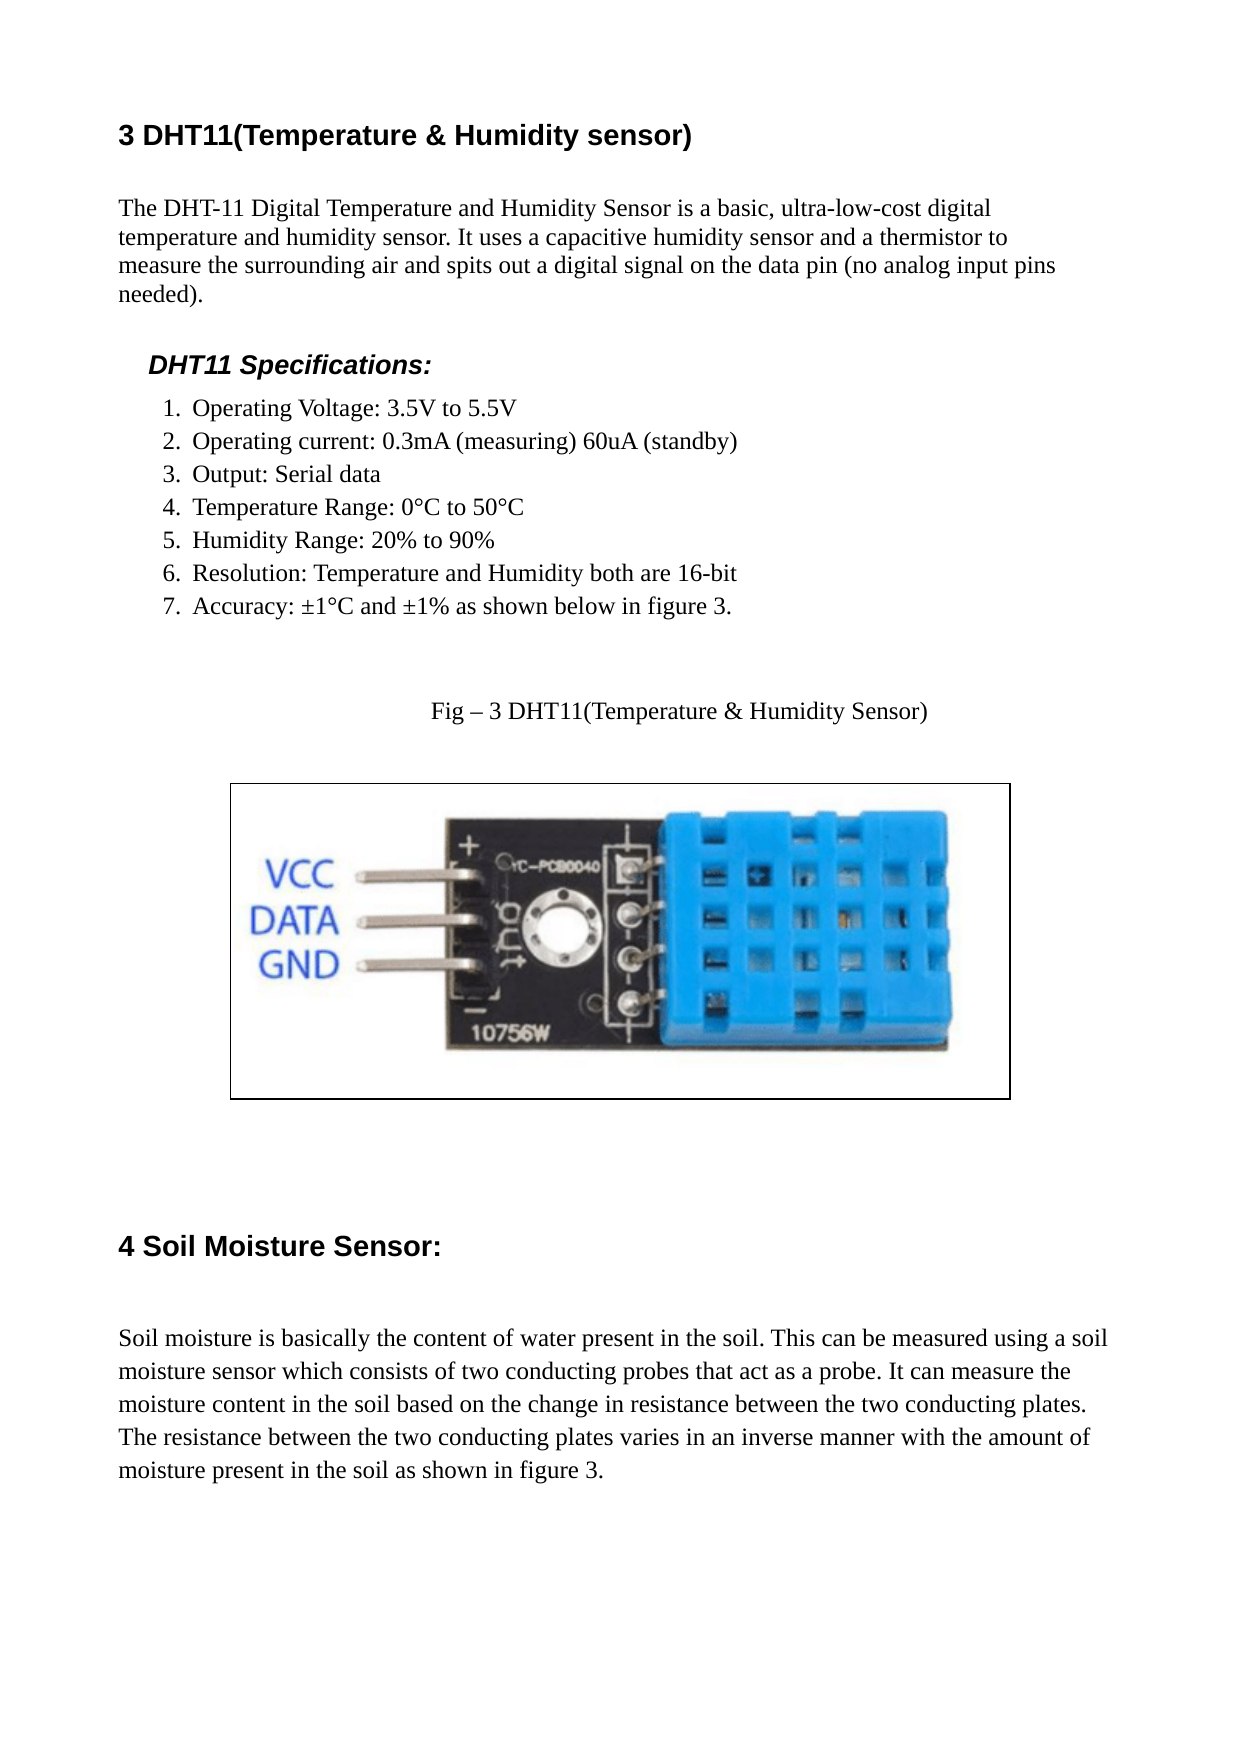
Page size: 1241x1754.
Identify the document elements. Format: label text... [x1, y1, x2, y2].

list Temperature Range: 0°C to 50°C [162, 492, 1122, 521]
subtitle 3 DHT11(Temperature & Humidity sensor) [118, 118, 1122, 152]
list Output: Serial data [162, 459, 1122, 488]
subtitle DHT11 Specifications: [118, 349, 1122, 380]
subtitle 4 Soil Moisture Sensor: [118, 1229, 1122, 1263]
picture [233, 786, 1007, 1096]
text The DHT-11 Digital Temperature and Humidity Sensor is a basic, ultra-low-cost digital [118, 193, 1122, 222]
list Operating Voltage: 3.5V to 5.5V [162, 393, 1122, 422]
text needed). [118, 279, 1122, 308]
text measure the surrounding air and spits out a digital signal on the data pin (no analog input pins [118, 250, 1122, 279]
text Fig – 3 DHT11(Temperature & Humidity Sensor) [118, 696, 1122, 725]
list Resolution: Temperature and Humidity both are 16-bit [162, 558, 1122, 587]
text Soil moisture is basically the content of water present in the soil. This can be measured using a soil moisture sensor which consists of two conducting probes that act as a probe. It can measure the moisture content in the soil based on the change in resistance between the two conducting plates. The resistance between the two conducting plates varies in an inverse manner with the amount of moisture present in the soil as shown in figure 3. [118, 1323, 1122, 1484]
text temperature and humidity sensor. It uses a capacitive humidity sensor and a thermistor to [118, 222, 1122, 250]
list Operating current: 0.3mA (measuring) 60uA (standby) [162, 426, 1122, 455]
list Accuracy: ±1°C and ±1% as shown below in figure 3. [162, 591, 1122, 620]
list Humidity Range: 20% to 90% [162, 525, 1122, 554]
